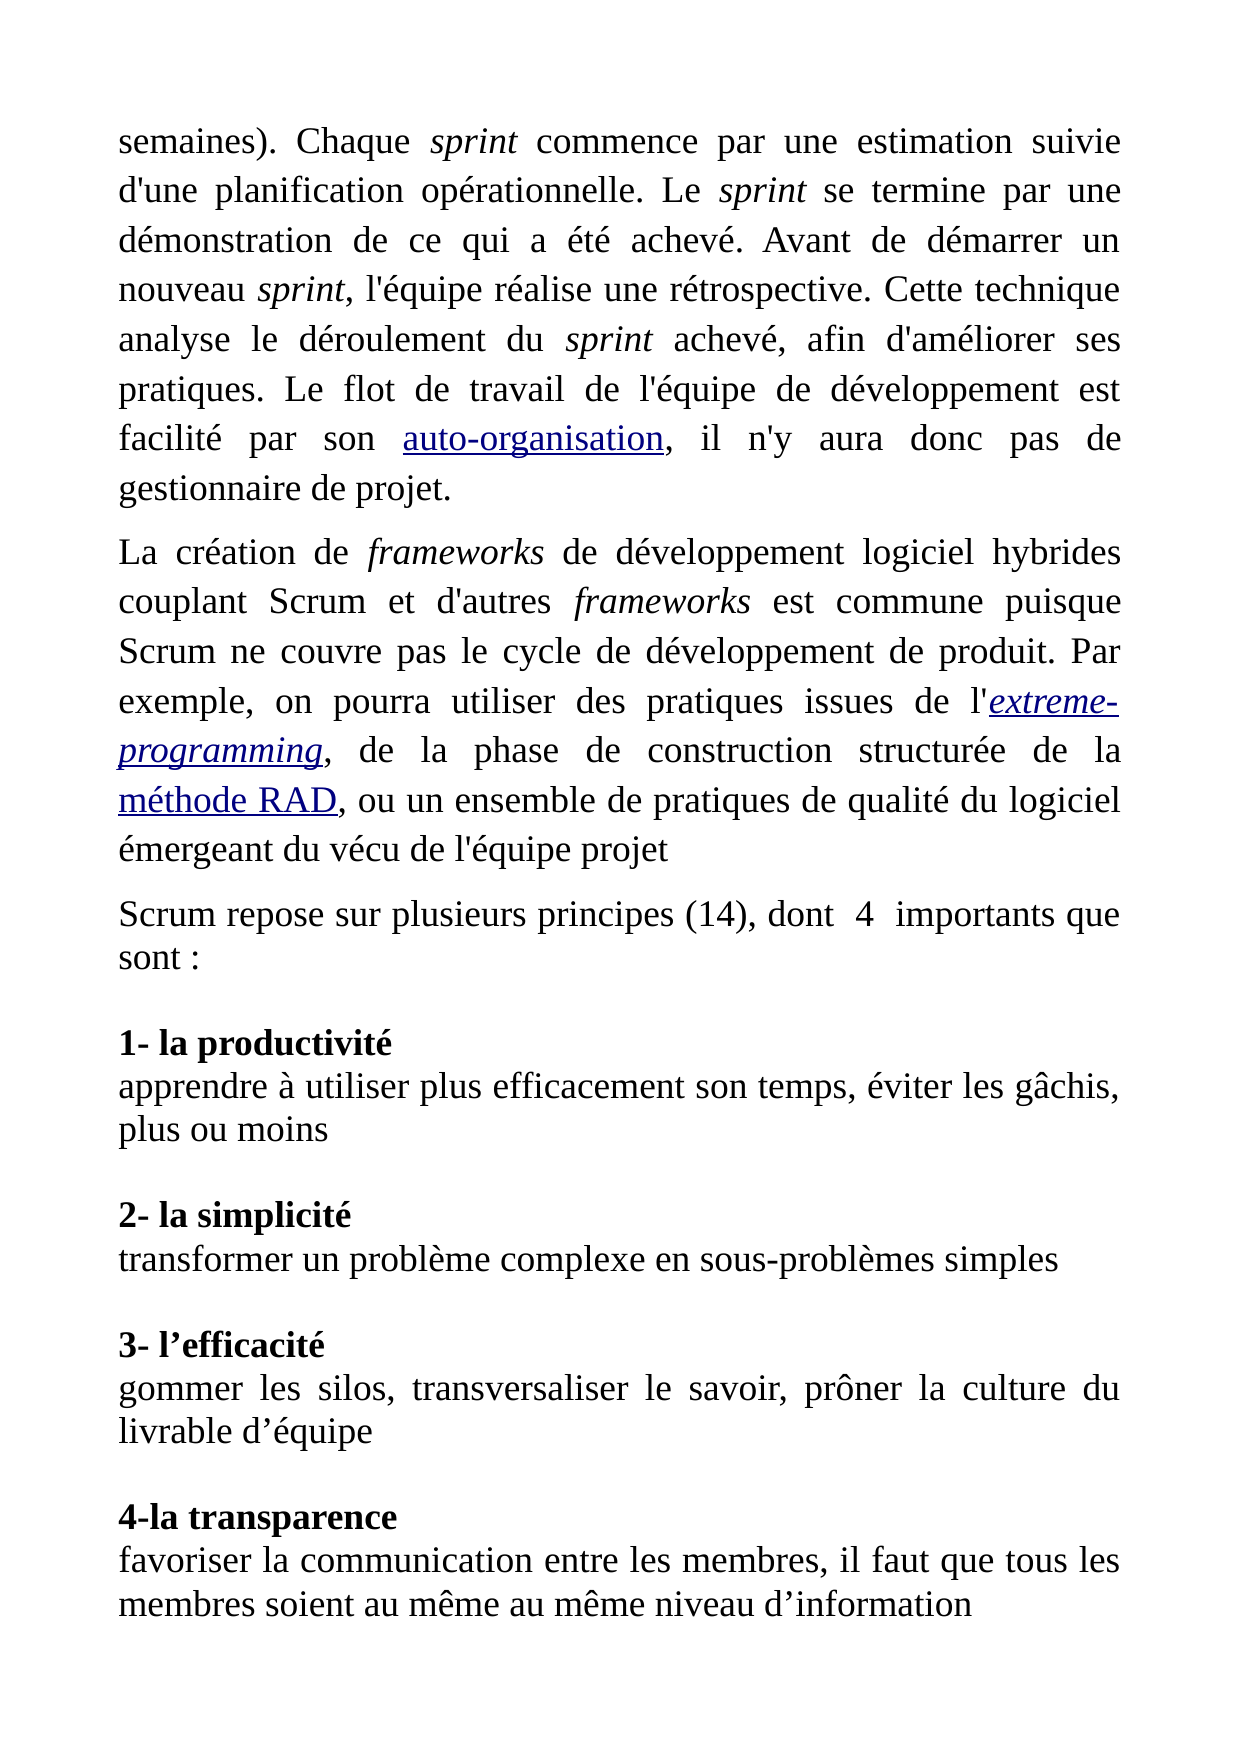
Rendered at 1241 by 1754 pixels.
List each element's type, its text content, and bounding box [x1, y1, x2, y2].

text 1- la productivité [118, 1020, 1122, 1063]
text apprendre à utiliser plus efficacement son temps, éviter les gâchis, plus ou moins [118, 1063, 1122, 1150]
text 4-la transparence [118, 1495, 1122, 1538]
text gommer les silos, transversaliser le savoir, prôner la culture du livrable d’équipe [118, 1365, 1122, 1452]
text Scrum repose sur plusieurs principes (14), dont 4 importants que sont : [118, 891, 1122, 977]
text semaines). Chaque sprint commence par une estimation suivie d'une planification opérationnelle. Le sprint se termine par une démonstration de ce qui a été achevé. Avant de démarrer un nouveau sprint, l'équipe réalise une rétrospective. Cette technique analyse le déroulement du sprint achevé, afin d'améliorer ses pratiques. Le flot de travail de l'équipe de développement est facilité par son auto-organisation, il n'y aura donc pas de gestionnaire de projet. [118, 118, 1122, 508]
text La création de frameworks de développement logiciel hybrides couplant Scrum et d'autres frameworks est commune puisque Scrum ne couvre pas le cycle de développement de produit. Par exemple, on pourra utiliser des pratiques issues de l'extreme-programming, de la phase de construction structurée de la méthode RAD, ou un ensemble de pratiques de qualité du logiciel émergeant du vécu de l'équipe projet [118, 529, 1122, 870]
text 3- l’efficacité [118, 1322, 1122, 1365]
text favoriser la communication entre les membres, il faut que tous les membres soient au même au même niveau d’information [118, 1538, 1122, 1624]
text 2- la simplicité [118, 1193, 1122, 1236]
text transformer un problème complexe en sous-problèmes simples [118, 1236, 1122, 1279]
